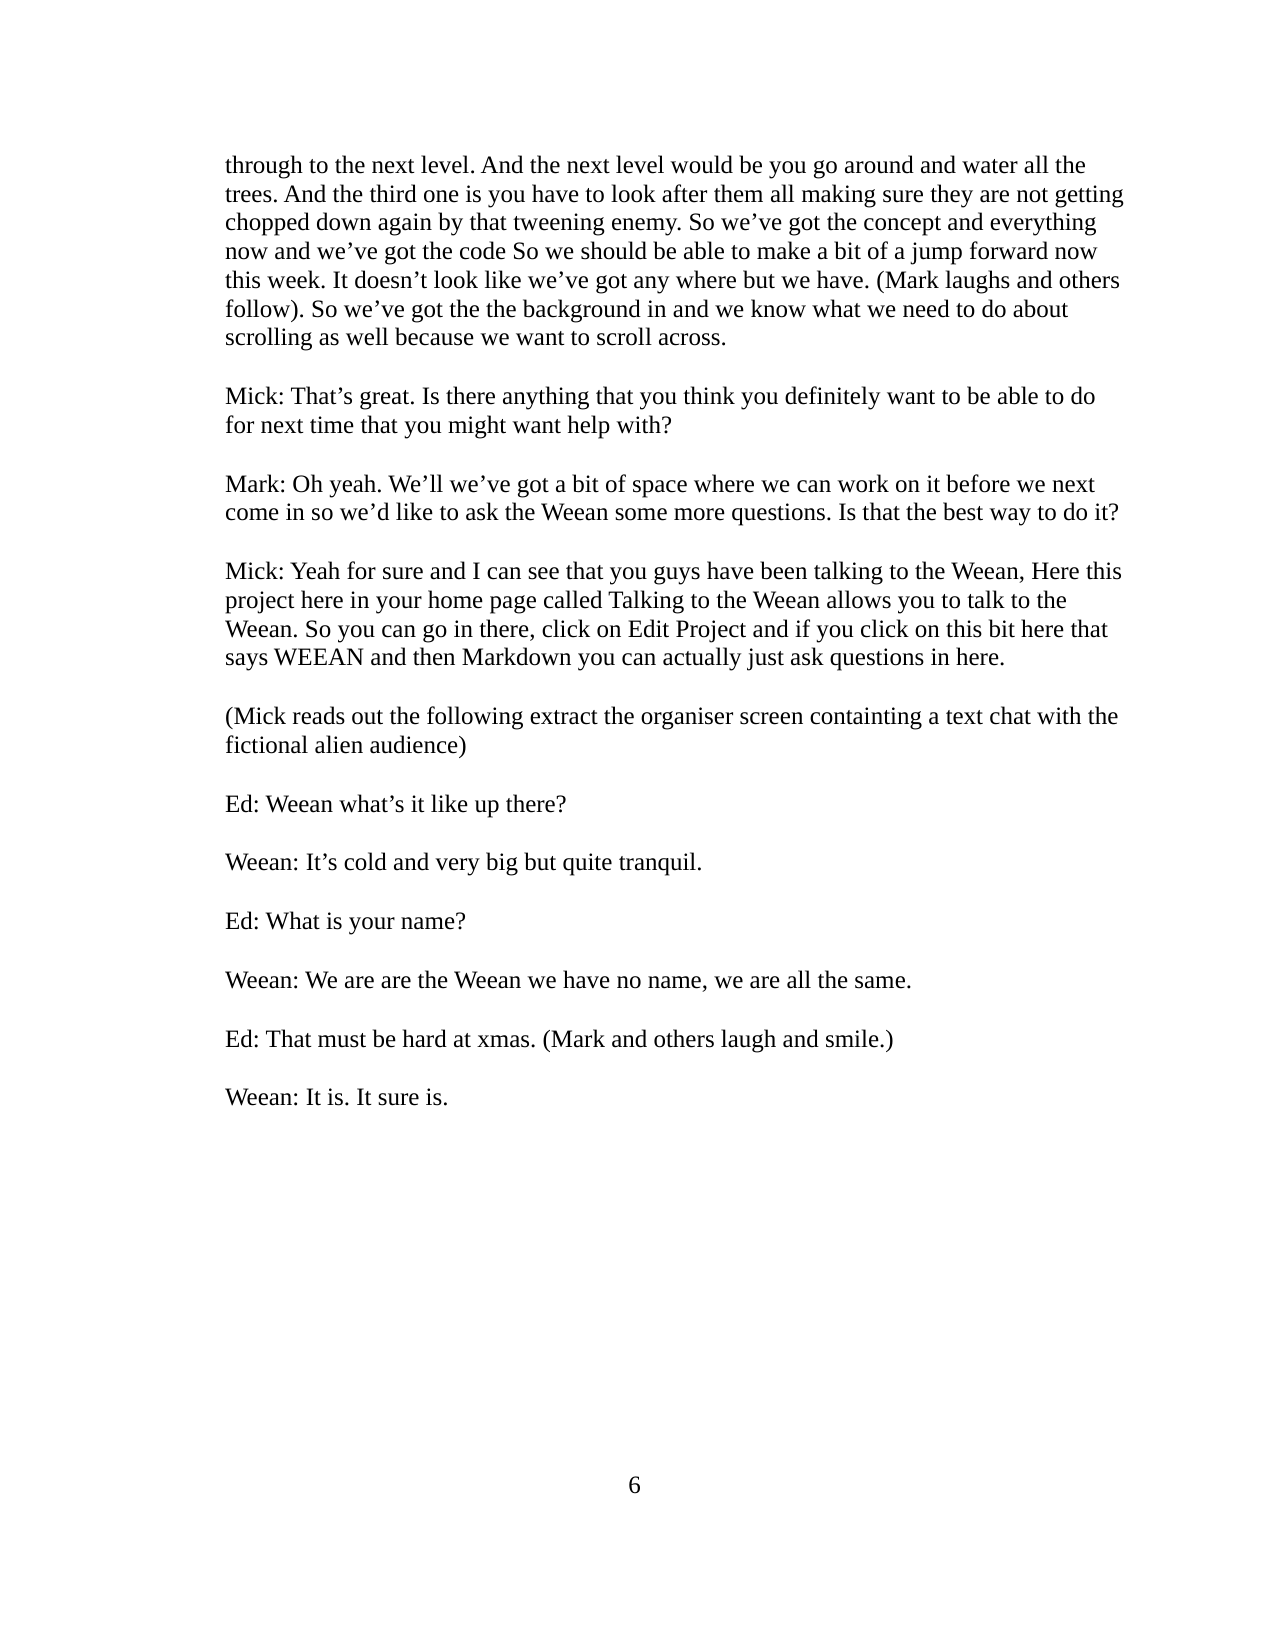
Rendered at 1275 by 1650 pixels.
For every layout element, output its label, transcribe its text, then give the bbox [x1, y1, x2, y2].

text through to the next level. And the next level would be you go around and water all the trees. And the third one is you have to look after them all making sure they are not getting chopped down again by that tweening enemy. So we’ve got the concept and everything now and we’ve got the code So we should be able to make a bit of a jump forward now this week. It doesn’t look like we’ve got any where but we have. (Mark laughs and others follow). So we’ve got the the background in and we know what we need to do about scrolling as well because we want to scroll across. [225, 150, 1125, 351]
text Weean: We are are the Weean we have no name, we are all the same. [225, 965, 1125, 994]
text Ed: Weean what’s it like up there? [225, 789, 1125, 817]
text Mark: Oh yeah. We’ll we’ve got a bit of space where we can work on it before we next come in so we’d like to ask the Weean some more questions. Is that the best way to do it? [225, 469, 1125, 526]
text Ed: What is your name? [225, 906, 1125, 935]
text Mick: That’s great. Is there anything that you think you definitely want to be able to do for next time that you might want help with? [225, 381, 1125, 439]
text Mick: Yeah for sure and I can see that you guys have been talking to the Weean, Here this project here in your home page called Talking to the Weean allows you to talk to the Weean. So you can go in there, click on Edit Project and if you click on this bit here that says WEEAN and then Markdown you can actually just ask questions in here. [225, 556, 1125, 671]
text Ed: That must be hard at xmas. (Mark and others laugh and smile.) [225, 1024, 1125, 1052]
text Weean: It’s cold and very big but quite tranquil. [225, 847, 1125, 876]
text (Mick reads out the following extract the organiser screen containting a text chat with the fictional alien audience) [225, 701, 1125, 759]
text Weean: It is. It sure is. [225, 1082, 1125, 1111]
